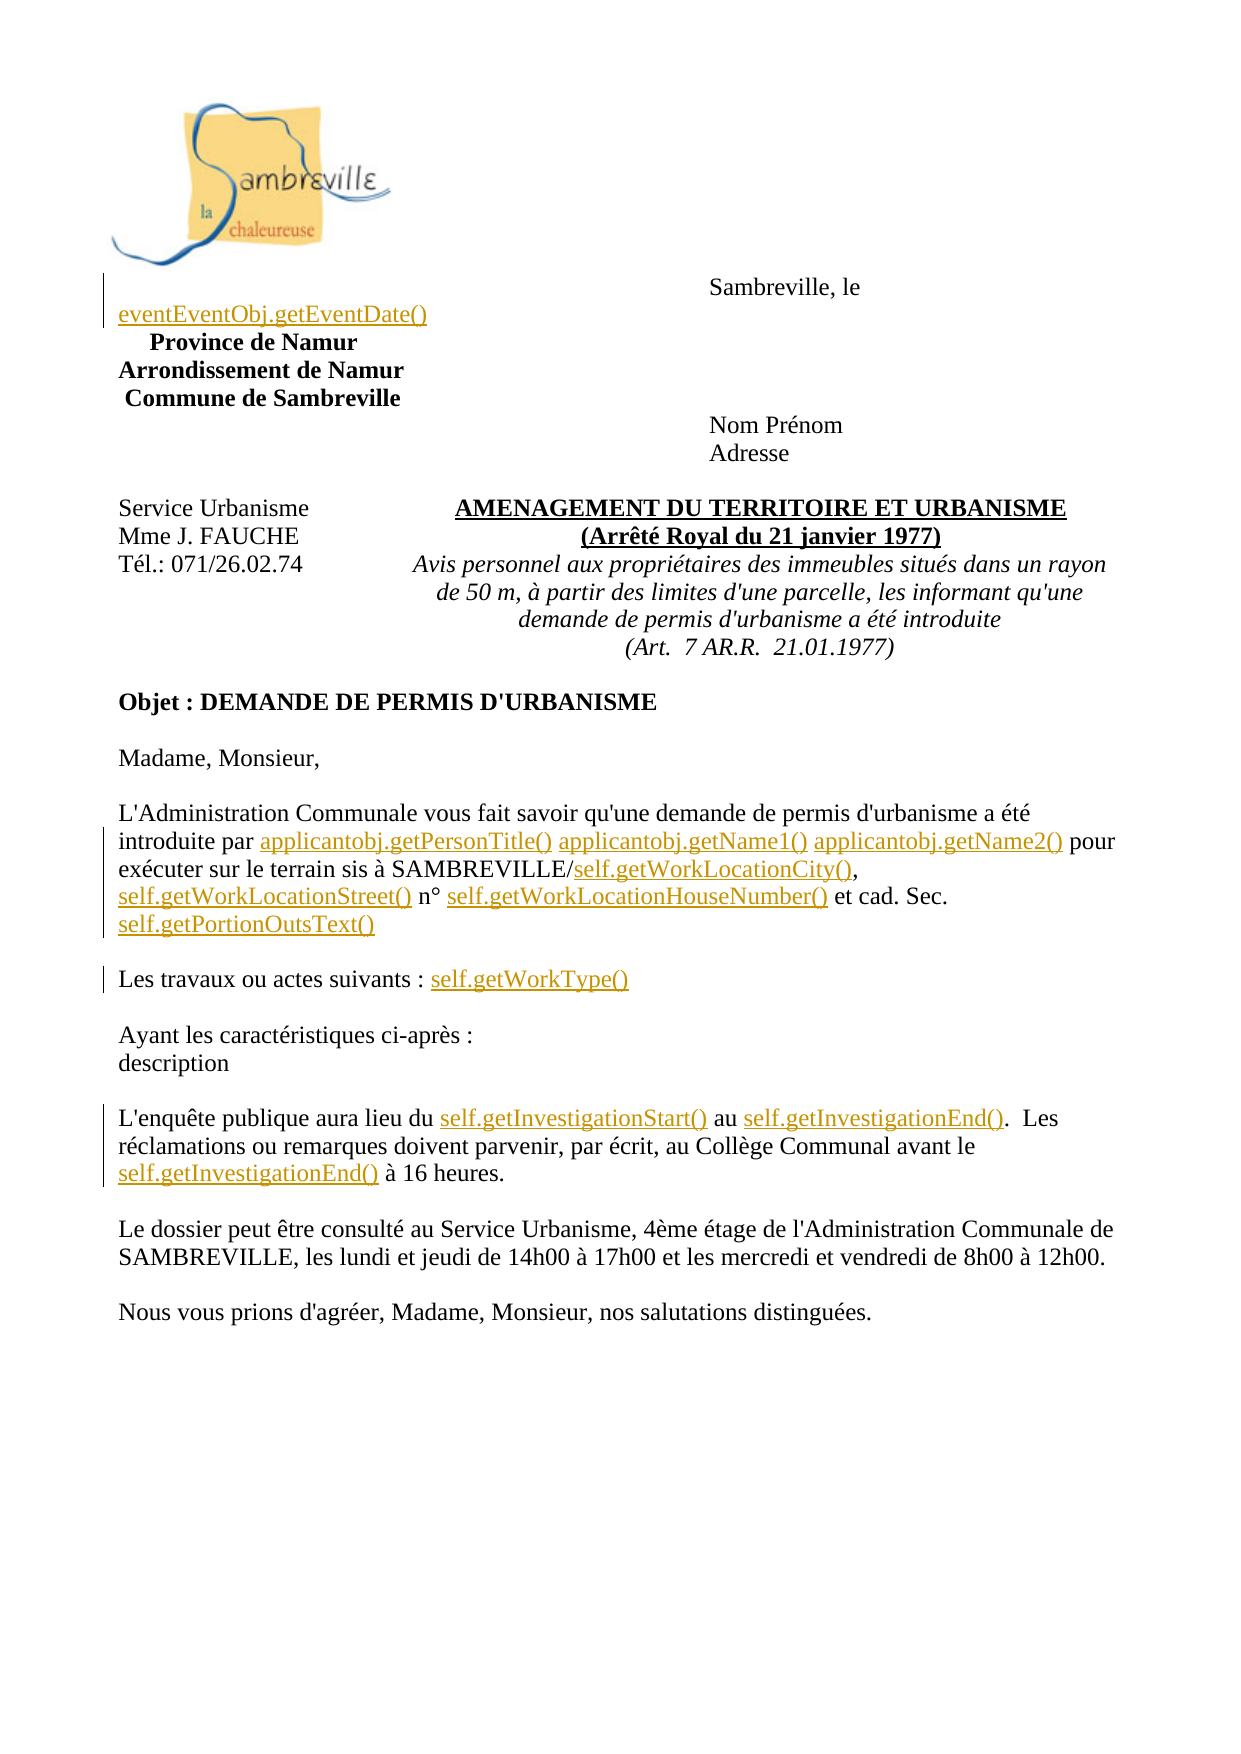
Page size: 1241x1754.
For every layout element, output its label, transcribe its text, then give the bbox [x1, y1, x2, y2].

text Sambreville, le eventEventObj.getEventDate() [118, 118, 1122, 328]
text Commune de Sambreville [118, 384, 1122, 411]
text L'enquête publique aura lieu du self.getInvestigationStart() au self.getInvestigationEnd(). Les réclamations ou remarques doivent parvenir, par écrit, au Collège Communal avant le self.getInvestigationEnd() à 16 heures. [118, 1104, 1122, 1187]
text Madame, Monsieur, [118, 744, 1122, 772]
table_header Service Urbanisme Mme J. FAUCHE Tél.: 071/26.02.74 [118, 495, 399, 661]
text Le dossier peut être consulté au Service Urbanisme, 4ème étage de l'Administration Communale de SAMBREVILLE, les lundi et jeudi de 14h00 à 17h00 et les mercredi et vendredi de 8h00 à 12h00. [118, 1215, 1122, 1270]
text Objet : DEMANDE DE PERMIS D'URBANISME [118, 688, 1122, 716]
text description [118, 1049, 1122, 1076]
text Province de Namur [118, 328, 1122, 356]
table_header AMENAGEMENT DU TERRITOIRE ET URBANISME (Arrêté Royal du 21 janvier 1977) Avis personnel aux propriétaires des immeubles situés dans un rayon de 50 m, à partir des limites d'une parcelle, les informant qu'une demande de permis d'urbanisme a été introduite (Art. 7 AR.R. 21.01.1977) [400, 495, 1122, 661]
picture [106, 96, 403, 273]
text L'Administration Communale vous fait savoir qu'une demande de permis d'urbanisme a été introduite par applicantobj.getPersonTitle() applicantobj.getName1() applicantobj.getName2() pour exécuter sur le terrain sis à SAMBREVILLE/self.getWorkLocationCity(), self.getWorkLocationStreet() n° self.getWorkLocationHouseNumber() et cad. Sec. self.getPortionOutsText() [118, 799, 1122, 938]
text Adresse [118, 439, 1122, 467]
text Nous vous prions d'agréer, Madame, Monsieur, nos salutations distinguées. [118, 1298, 1122, 1326]
text Ayant les caractéristiques ci-après : [118, 1021, 1122, 1049]
text Nom Prénom [118, 411, 1122, 439]
text Arrondissement de Namur [118, 356, 1122, 384]
text Les travaux ou actes suivants : self.getWorkType() [118, 966, 1122, 993]
